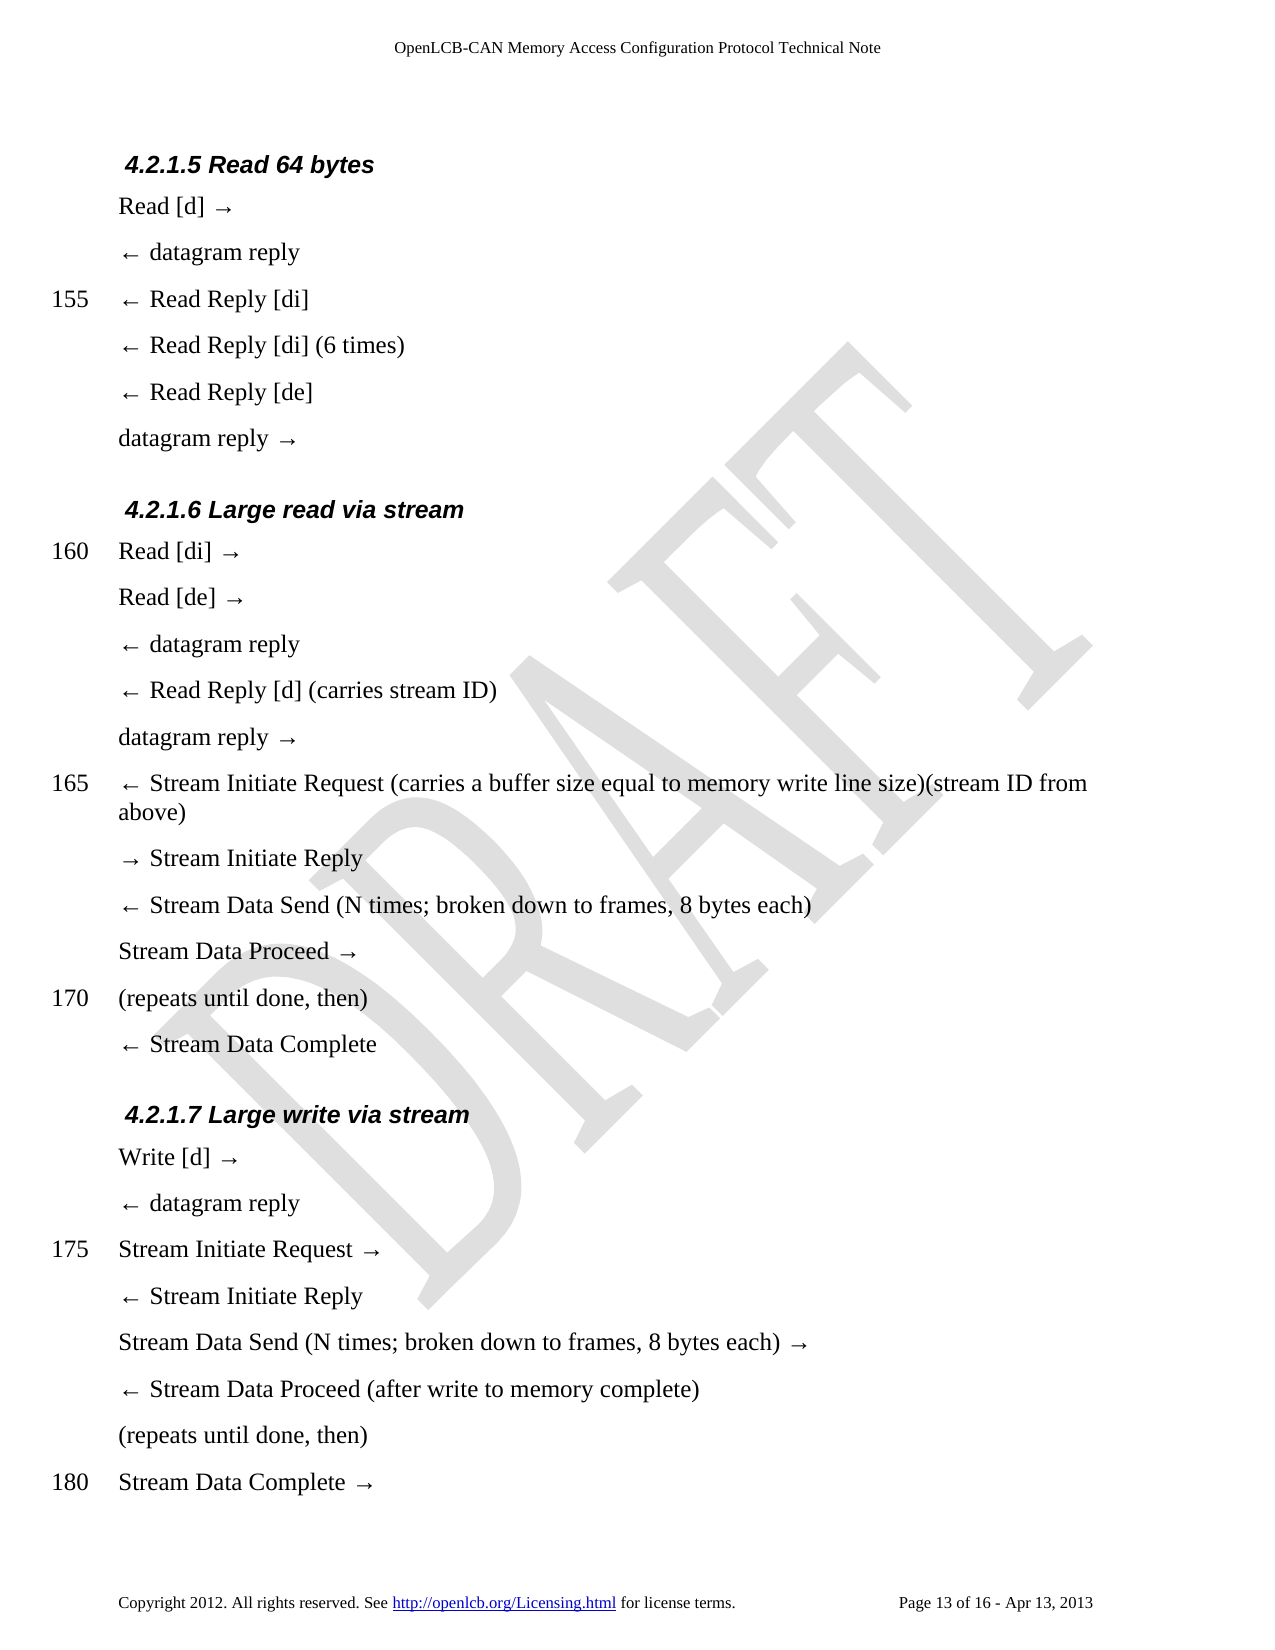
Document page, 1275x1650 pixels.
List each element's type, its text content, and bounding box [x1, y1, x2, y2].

text [338, 1142, 491, 1170]
subtitle [733, 495, 781, 523]
text [442, 936, 514, 965]
text ← Stream Data Complete [429, 1029, 521, 1058]
text ← Stream Initiate Request (carries a buffer size equal to memory write line size)(stream ID from above) [871, 768, 1157, 826]
text [834, 629, 1018, 657]
text ← Stream Data Send (N times; broken down to frames, 8 bytes each) [118, 890, 381, 918]
text datagram reply → [118, 423, 765, 452]
text Stream Data Proceed → [118, 936, 428, 965]
text [710, 936, 1157, 965]
text Stream Data Complete → [118, 1467, 1157, 1496]
subtitle Read 64 bytes [118, 150, 1157, 178]
text Stream Data Send (N times; broken down to frames, 8 bytes each) → [118, 1327, 1157, 1356]
text [732, 629, 818, 657]
text ← Stream Initiate Request (carries a buffer size equal to memory write line size)(stream ID from above) [698, 768, 882, 826]
text [561, 675, 764, 704]
text [541, 936, 708, 965]
text → Stream Initiate Reply [497, 843, 644, 872]
text ← Stream Data Send (N times; broken down to frames, 8 bytes each) [532, 890, 676, 918]
subtitle Large write via stream [118, 1101, 282, 1129]
text ← Stream Initiate Request (carries a buffer size equal to memory write line size)(stream ID from above) [118, 768, 612, 826]
text [561, 722, 615, 750]
text [775, 432, 813, 452]
text → Stream Initiate Reply [366, 843, 482, 872]
text Read [d] → [118, 191, 1157, 220]
text [885, 377, 1157, 406]
text [798, 675, 1031, 704]
text datagram reply → [118, 722, 560, 750]
text ← Stream Data Proceed (after write to memory complete) [118, 1374, 1157, 1403]
text ← Stream Data Send (N times; broken down to frames, 8 bytes each) [822, 890, 1157, 918]
text [940, 536, 1157, 564]
text → Stream Initiate Reply [118, 843, 344, 872]
text (repeats until done, then) [118, 1420, 1157, 1449]
subtitle [899, 495, 1157, 523]
text [430, 1281, 1157, 1310]
text Read [di] → [118, 536, 652, 564]
subtitle [706, 509, 739, 523]
text ← datagram reply [118, 237, 1157, 266]
text ← Read Reply [d] (carries stream ID) [118, 675, 528, 704]
subtitle Large read via stream [118, 495, 693, 523]
text [513, 1142, 1157, 1170]
text (repeats until done, then) [118, 983, 204, 1011]
text [825, 722, 1157, 750]
text ← Stream Initiate Reply [118, 1281, 427, 1310]
text [630, 722, 810, 750]
text [1033, 629, 1157, 657]
text [685, 582, 972, 611]
text ← Stream Data Complete [535, 1029, 1157, 1058]
text ← Stream Initiate Request (carries a buffer size equal to memory write line size)(stream ID from above) [592, 768, 701, 826]
text ← datagram reply [118, 629, 717, 657]
text → Stream Initiate Reply [677, 843, 791, 872]
text ← datagram reply [118, 1188, 370, 1217]
text [478, 1234, 1157, 1263]
text → Stream Initiate Reply [808, 843, 1157, 872]
text [516, 1188, 1157, 1217]
text [1036, 675, 1157, 704]
text [827, 423, 1157, 452]
text (repeats until done, then) [216, 983, 358, 1011]
text [986, 582, 1157, 611]
text ← Stream Data Send (N times; broken down to frames, 8 bytes each) [677, 890, 815, 918]
text Read [de] → [118, 582, 671, 611]
text ← Read Reply [di] (6 times) [118, 330, 1157, 359]
text ← Stream Data Complete [118, 1029, 211, 1058]
text Stream Initiate Request → [118, 1234, 416, 1263]
text [430, 1234, 466, 1251]
text Write [d] → [118, 1142, 323, 1170]
text (repeats until done, then) [621, 983, 721, 1011]
text [665, 536, 925, 564]
subtitle [773, 495, 884, 523]
text ← Read Reply [di] [118, 284, 1157, 313]
text (repeats until done, then) [377, 983, 474, 1011]
subtitle Large write via stream [490, 1101, 584, 1129]
text ← Read Reply [de] [118, 377, 811, 406]
subtitle Large write via stream [297, 1101, 471, 1129]
text [384, 1188, 494, 1217]
text (repeats until done, then) [502, 983, 603, 1011]
text ← Stream Data Complete [225, 1029, 411, 1058]
text [821, 377, 896, 406]
text ← Stream Data Send (N times; broken down to frames, 8 bytes each) [396, 890, 513, 918]
subtitle Large write via stream [611, 1101, 1157, 1129]
text (repeats until done, then) [729, 983, 1157, 1011]
